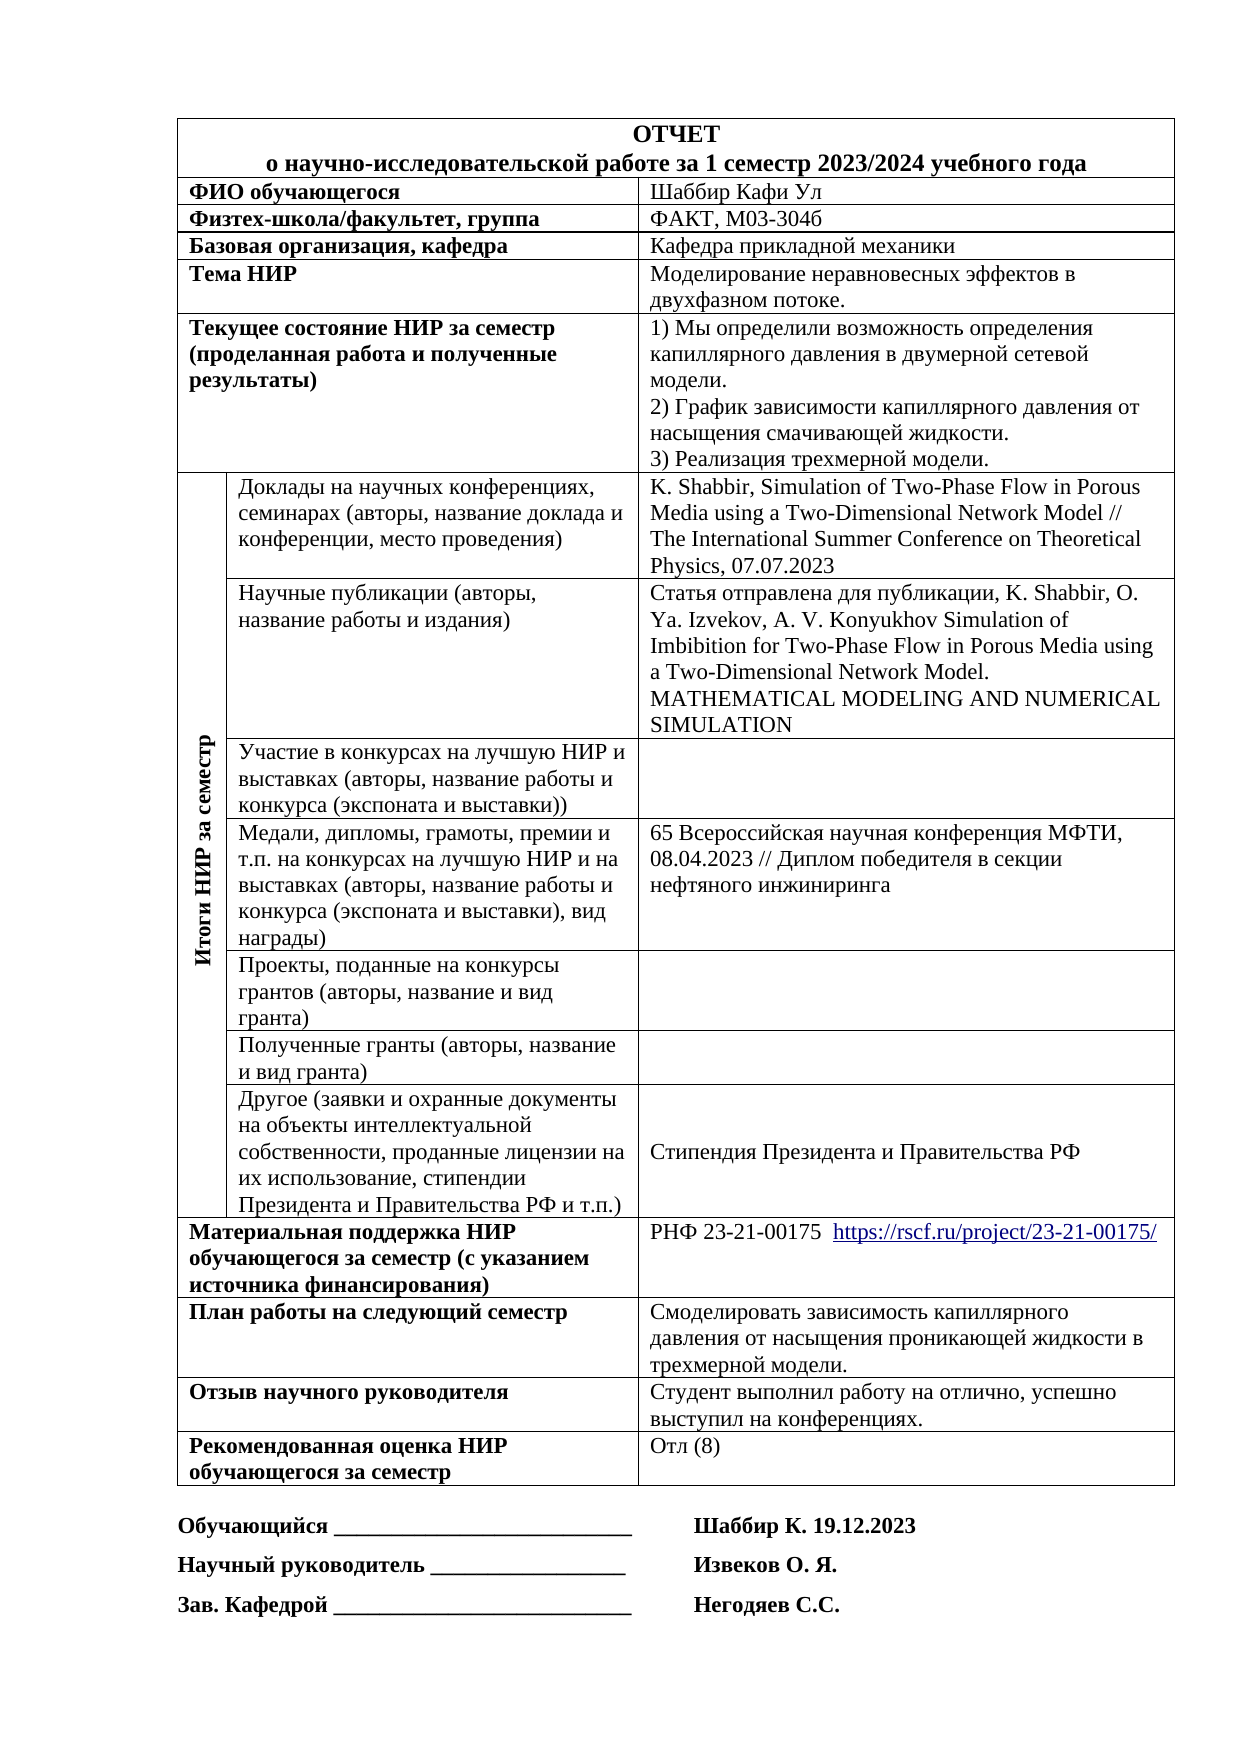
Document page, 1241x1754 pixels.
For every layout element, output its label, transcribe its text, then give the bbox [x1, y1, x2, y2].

table_cell Статья отправлена для публикации, K. Shabbir, O. Ya. Izvekov, A. V. Konyukhov Simulation of Imbibition for Two-Phase Flow in Porous Media using a Two-Dimensional Network Model. MATHEMATICAL MODELING AND NUMERICAL SIMULATION [639, 579, 1174, 737]
table_cell Полученные гранты (авторы, название и вид гранта) [227, 1031, 638, 1084]
table_cell ФАКТ, М03-304б [639, 205, 1174, 231]
text Обучающийся __________________________ Шаббир К. 19.12.2023 [177, 1512, 1152, 1538]
table_cell [639, 1031, 1174, 1084]
table_cell [639, 951, 1174, 1030]
table_cell Отл (8) [639, 1432, 1174, 1485]
table_cell Стипендия Президента и Правительства РФ [639, 1085, 1174, 1217]
table_cell Итоги НИР за семестр [178, 473, 226, 1217]
table_cell Рекомендованная оценка НИР обучающегося за семестр [178, 1432, 638, 1485]
table_cell ФИО обучающегося [178, 178, 638, 204]
table_cell Участие в конкурсах на лучшую НИР и выставках (авторы, название работы и конкурса (экспоната и выставки)) [227, 739, 638, 817]
table_cell Студент выполнил работу на отлично, успешно выступил на конференциях. [639, 1378, 1174, 1431]
table_cell Другое (заявки и охранные документы на объекты интеллектуальной собственности, проданные лицензии на их использование, стипендии Президента и Правительства РФ и т.п.) [227, 1085, 638, 1217]
table_cell Тема НИР [178, 260, 638, 313]
table_cell Текущее состояние НИР за семестр (проделанная работа и полученные результаты) [178, 314, 638, 472]
table_cell Отзыв научного руководителя [178, 1378, 638, 1431]
table_cell Смоделировать зависимость капиллярного давления от насыщения проникающей жидкости в трехмерной модели. [639, 1298, 1174, 1377]
table_header ОТЧЕТ о научно-исследовательской работе за 1 семестр 2023/2024 учебного года [178, 119, 1174, 177]
table_cell Шаббир Кафи Ул [639, 178, 1174, 204]
table_cell РНФ 23-21-00175 https://rscf.ru/project/23-21-00175/ [639, 1218, 1174, 1297]
table_cell K. Shabbir, Simulation of Two-Phase Flow in Porous Media using a Two-Dimensional Network Model // The International Summer Conference on Theoretical Physics, 07.07.2023 [639, 473, 1174, 578]
text Научный руководитель _________________ Извеков О. Я. [177, 1552, 1152, 1578]
table_cell Материальная поддержка НИР обучающегося за семестр (с указанием источника финансирования) [178, 1218, 638, 1297]
table_cell План работы на следующий семестр [178, 1298, 638, 1377]
table_cell 65 Всероссийская научная конференция МФТИ, 08.04.2023 // Диплом победителя в секции нефтяного инжиниринга [639, 819, 1174, 950]
table_cell [639, 739, 1174, 817]
table_cell Моделирование неравновесных эффектов в двухфазном потоке. [639, 260, 1174, 313]
table_cell Кафедра прикладной механики [639, 233, 1174, 259]
text Зав. Кафедрой __________________________ Негодяев С.С. [177, 1591, 1152, 1617]
table_cell Физтех-школа/факультет, группа [178, 205, 638, 231]
table_cell 1) Мы определили возможность определения капиллярного давления в двумерной сетевой модели. 2) График зависимости капиллярного давления от насыщения смачивающей жидкости. 3) Реализация трехмерной модели. [639, 314, 1174, 472]
table_cell Медали, дипломы, грамоты, премии и т.п. на конкурсах на лучшую НИР и на выставках (авторы, название работы и конкурса (экспоната и выставки), вид награды) [227, 819, 638, 950]
table_cell Научные публикации (авторы, название работы и издания) [227, 579, 638, 737]
table_cell Доклады на научных конференциях, семинарах (авторы, название доклада и конференции, место проведения) [227, 473, 638, 578]
table_cell Базовая организация, кафедра [178, 233, 638, 259]
table_cell Проекты, поданные на конкурсы грантов (авторы, название и вид гранта) [227, 951, 638, 1030]
